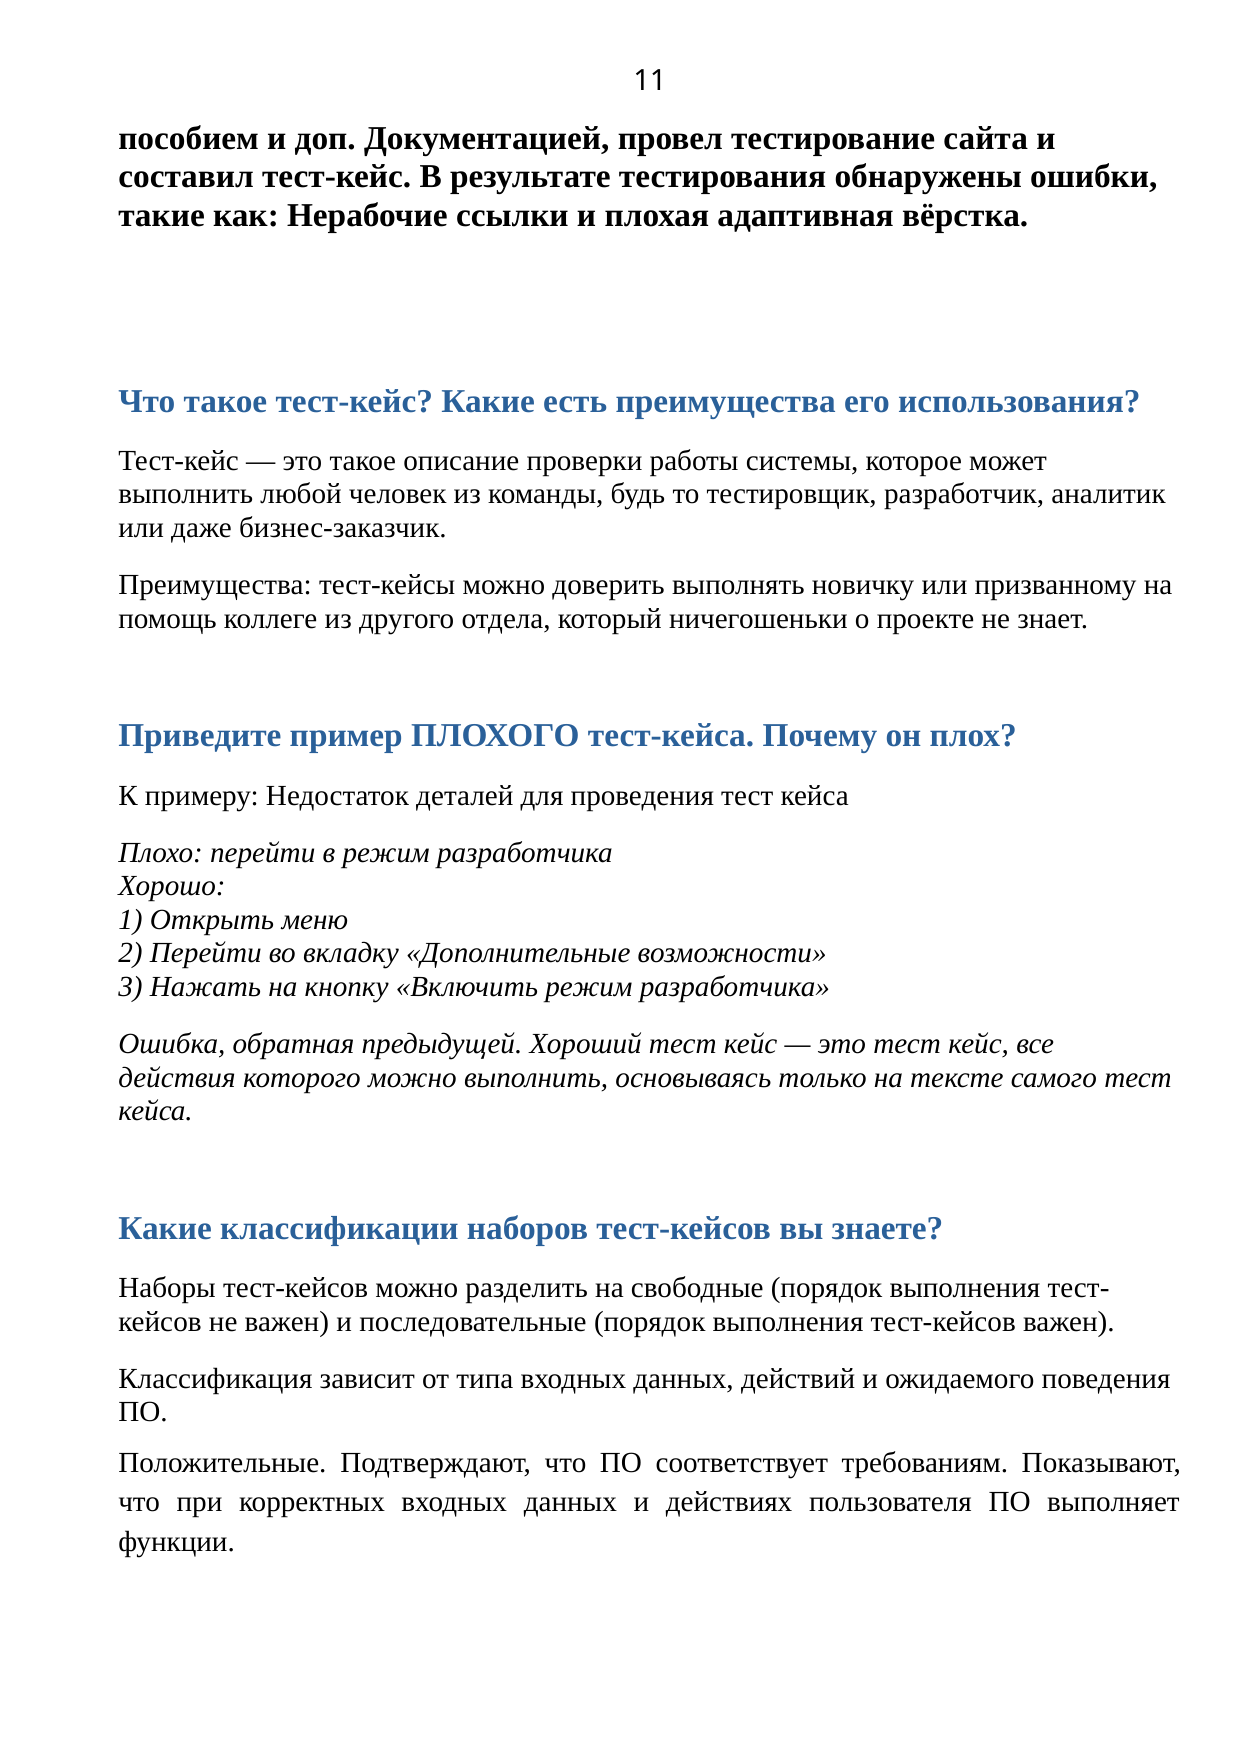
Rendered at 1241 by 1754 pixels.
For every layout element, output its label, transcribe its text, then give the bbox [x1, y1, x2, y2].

text Ошибка, обратная предыдущей. Хороший тест кейс — это тест кейс, все действия которого можно выполнить, основываясь только на тексте самого тест кейса. [118, 1026, 1181, 1127]
text Преимущества: тест-кейсы можно доверить выполнять новичку или призванному на помощь коллеге из другого отдела, который ничегошеньки о проекте не знает. [118, 567, 1181, 634]
text Наборы тест-кейсов можно разделить на свободные (порядок выполнения тест-кейсов не важен) и последовательные (порядок выполнения тест-кейсов важен). [118, 1270, 1181, 1337]
text Приведите пример ПЛОХОГО тест-кейса. Почему он плох? [118, 716, 1181, 754]
text пособием и доп. Документацией, провел тестирование сайта и составил тест-кейс. В результате тестирования обнаружены ошибки, такие как: Нерабочие ссылки и плохая адаптивная вёрстка. [118, 118, 1181, 233]
text Классификация зависит от типа входных данных, действий и ожидаемого поведения ПО. [118, 1361, 1181, 1428]
text Что такое тест-кейс? Какие есть преимущества его использования? [118, 381, 1181, 419]
text Тест-кейс — это такое описание проверки работы системы, которое может выполнить любой человек из команды, будь то тестировщик, разработчик, аналитик или даже бизнес-заказчик. [118, 443, 1181, 544]
text Плохо: перейти в режим разработчика Хорошо: 1) Открыть меню 2) Перейти во вкладку «Дополнительные возможности» 3) Нажать на кнопку «Включить режим разработчика» [118, 835, 1181, 1003]
text Какие классификации наборов тест-кейсов вы знаете? [118, 1208, 1181, 1246]
text К примеру: Недостаток деталей для проведения тест кейса [118, 778, 1181, 811]
text Положительные. Подтверждают, что ПО соответствует требованиям. Показывают, что при корректных входных данных и действиях пользователя ПО выполняет функции. [118, 1440, 1181, 1557]
